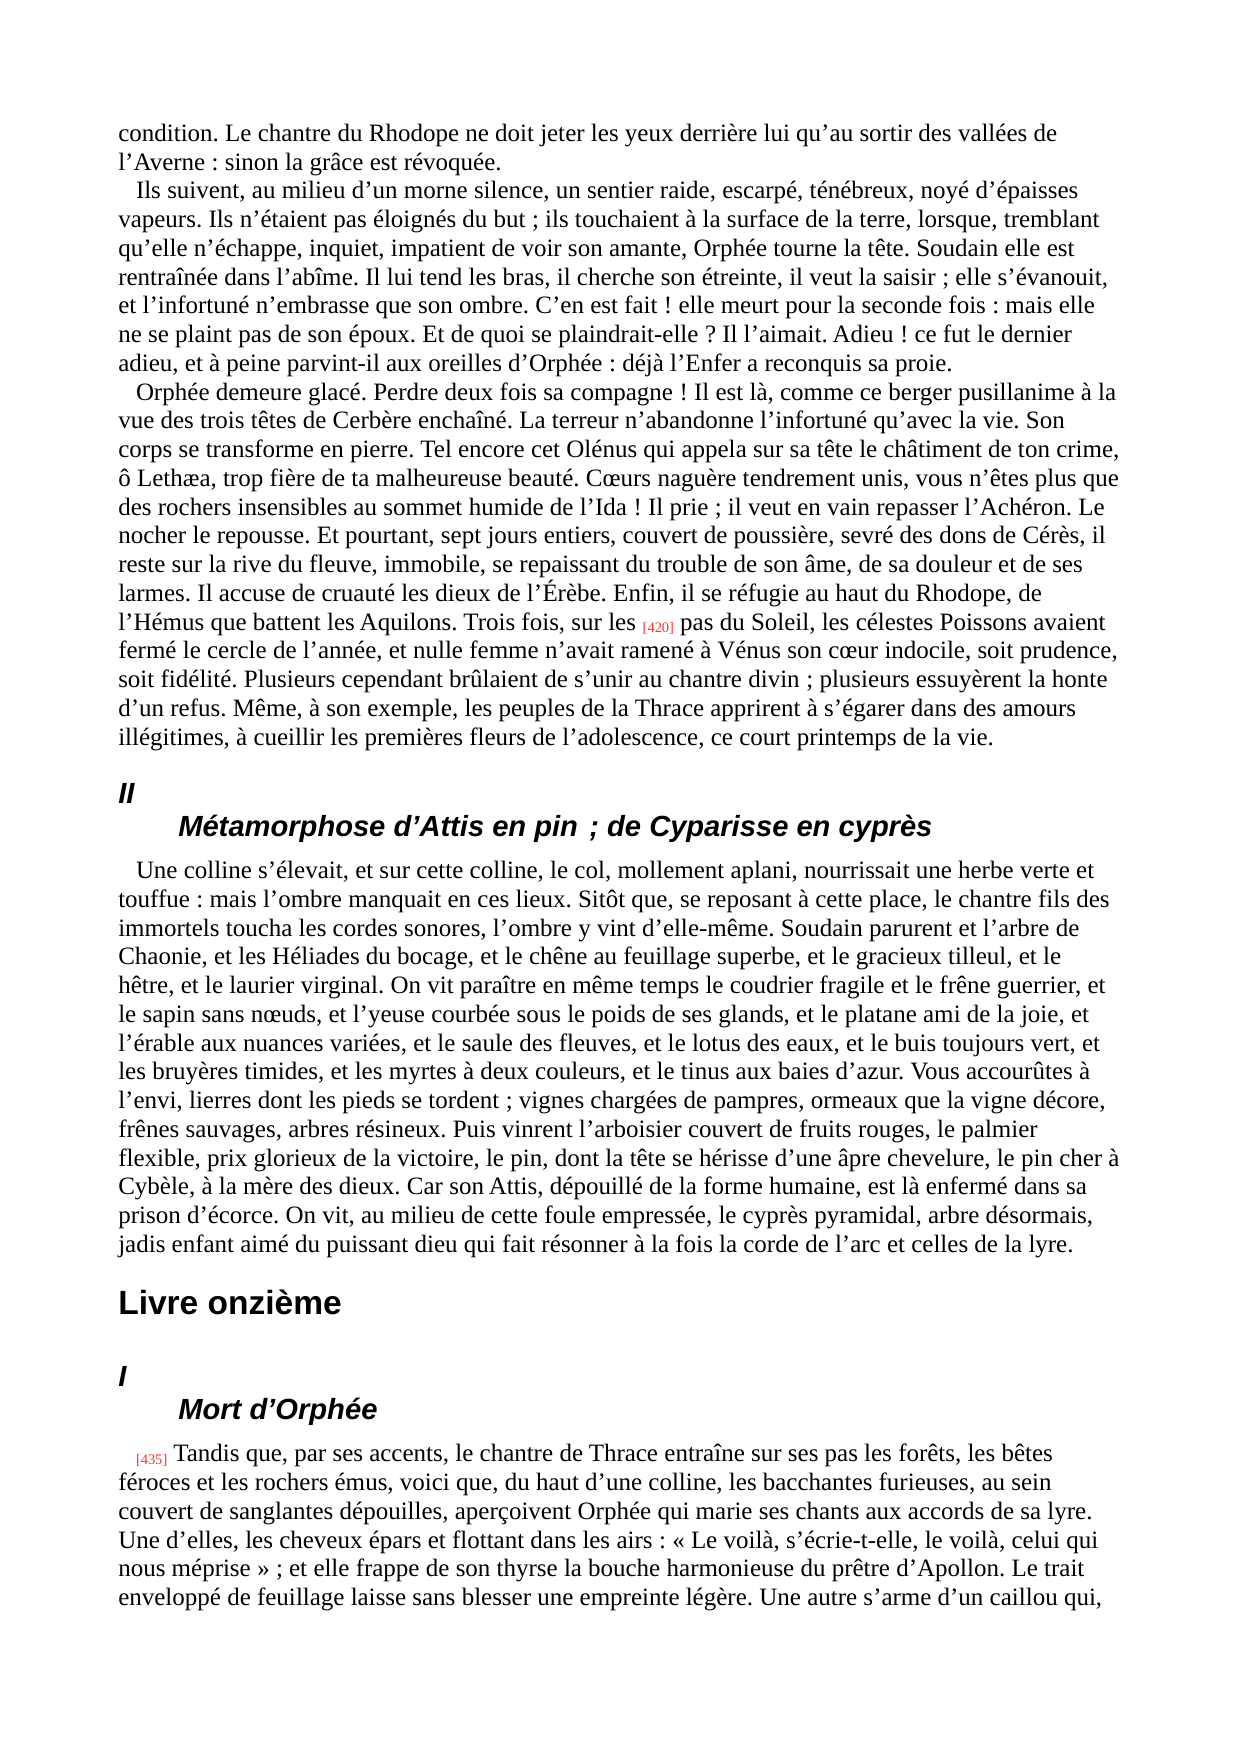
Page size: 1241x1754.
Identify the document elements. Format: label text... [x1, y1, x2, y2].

subtitle Livre onzième [118, 1283, 1122, 1321]
text Une colline s’élevait, et sur cette colline, le col, mollement aplani, nourrissait une herbe verte et touffue : mais l’ombre manquait en ces lieux. Sitôt que, se reposant à cette place, le chantre fils des immortels toucha les cordes sonores, l’ombre y vint d’elle-même. Soudain parurent et l’arbre de Chaonie, et les Héliades du bocage, et le chêne au feuillage superbe, et le gracieux tilleul, et le hêtre, et le laurier virginal. On vit paraître en même temps le coudrier fragile et le frêne guerrier, et le sapin sans nœuds, et l’yeuse courbée sous le poids de ses glands, et le platane ami de la joie, et l’érable aux nuances variées, et le saule des fleuves, et le lotus des eaux, et le buis toujours vert, et les bruyères timides, et les myrtes à deux couleurs, et le tinus aux baies d’azur. Vous accourûtes à l’envi, lierres dont les pieds se tordent ; vignes chargées de pampres, ormeaux que la vigne décore, frênes sauvages, arbres résineux. Puis vinrent l’arboisier couvert de fruits rouges, le palmier flexible, prix glorieux de la victoire, le pin, dont la tête se hérisse d’une âpre chevelure, le pin cher à Cybèle, à la mère des dieux. Car son Attis, dépouillé de la forme humaine, est là enfermé dans sa prison d’écorce. On vit, au milieu de cette foule empressée, le cyprès pyramidal, arbre désormais, jadis enfant aimé du puissant dieu qui fait résonner à la fois la corde de l’arc et celles de la lyre. [118, 855, 1122, 1258]
text [435] Tandis que, par ses accents, le chantre de Thrace entraîne sur ses pas les forêts, les bêtes féroces et les rochers émus, voici que, du haut d’une colline, les bacchantes furieuses, au sein couvert de sanglantes dépouilles, aperçoivent Orphée qui marie ses chants aux accords de sa lyre. Une d’elles, les cheveux épars et flottant dans les airs : « Le voilà, s’écrie-t-elle, le voilà, celui qui nous méprise » ; et elle frappe de son thyrse la bouche harmonieuse du prêtre d’Apollon. Le trait enveloppé de feuillage laisse sans blesser une empreinte légère. Une autre s’arme d’un caillou qui, [118, 1438, 1122, 1611]
subtitle II Métamorphose d’Attis en pin ; de Cyparisse en cyprès [118, 776, 1122, 843]
text Ils suivent, au milieu d’un morne silence, un sentier raide, escarpé, ténébreux, noyé d’épaisses vapeurs. Ils n’étaient pas éloignés du but ; ils touchaient à la surface de la terre, lorsque, tremblant qu’elle n’échappe, inquiet, impatient de voir son amante, Orphée tourne la tête. Soudain elle est rentraînée dans l’abîme. Il lui tend les bras, il cherche son étreinte, il veut la saisir ; elle s’évanouit, et l’infortuné n’embrasse que son ombre. C’en est fait ! elle meurt pour la seconde fois : mais elle ne se plaint pas de son époux. Et de quoi se plaindrait-elle ? Il l’aimait. Adieu ! ce fut le dernier adieu, et à peine parvint-il aux oreilles d’Orphée : déjà l’Enfer a reconquis sa proie. [118, 176, 1122, 377]
subtitle I Mort d’Orphée [118, 1359, 1122, 1426]
text condition. Le chantre du Rhodope ne doit jeter les yeux derrière lui qu’au sortir des vallées de l’Averne : sinon la grâce est révoquée. [118, 118, 1122, 176]
text Orphée demeure glacé. Perdre deux fois sa compagne ! Il est là, comme ce berger pusillanime à la vue des trois têtes de Cerbère enchaîné. La terreur n’abandonne l’infortuné qu’avec la vie. Son corps se transforme en pierre. Tel encore cet Olénus qui appela sur sa tête le châtiment de ton crime, ô Lethæa, trop fière de ta malheureuse beauté. Cœurs naguère tendrement unis, vous n’êtes plus que des rochers insensibles au sommet humide de l’Ida ! Il prie ; il veut en vain repasser l’Achéron. Le nocher le repousse. Et pourtant, sept jours entiers, couvert de poussière, sevré des dons de Cérès, il reste sur la rive du fleuve, immobile, se repaissant du trouble de son âme, de sa douleur et de ses larmes. Il accuse de cruauté les dieux de l’Érèbe. Enfin, il se réfugie au haut du Rhodope, de l’Hémus que battent les Aquilons. Trois fois, sur les [420] pas du Soleil, les célestes Poissons avaient fermé le cercle de l’année, et nulle femme n’avait ramené à Vénus son cœur indocile, soit prudence, soit fidélité. Plusieurs cependant brûlaient de s’unir au chantre divin ; plusieurs essuyèrent la honte d’un refus. Même, à son exemple, les peuples de la Thrace apprirent à s’égarer dans des amours illégitimes, à cueillir les premières fleurs de l’adolescence, ce court printemps de la vie. [118, 377, 1122, 751]
